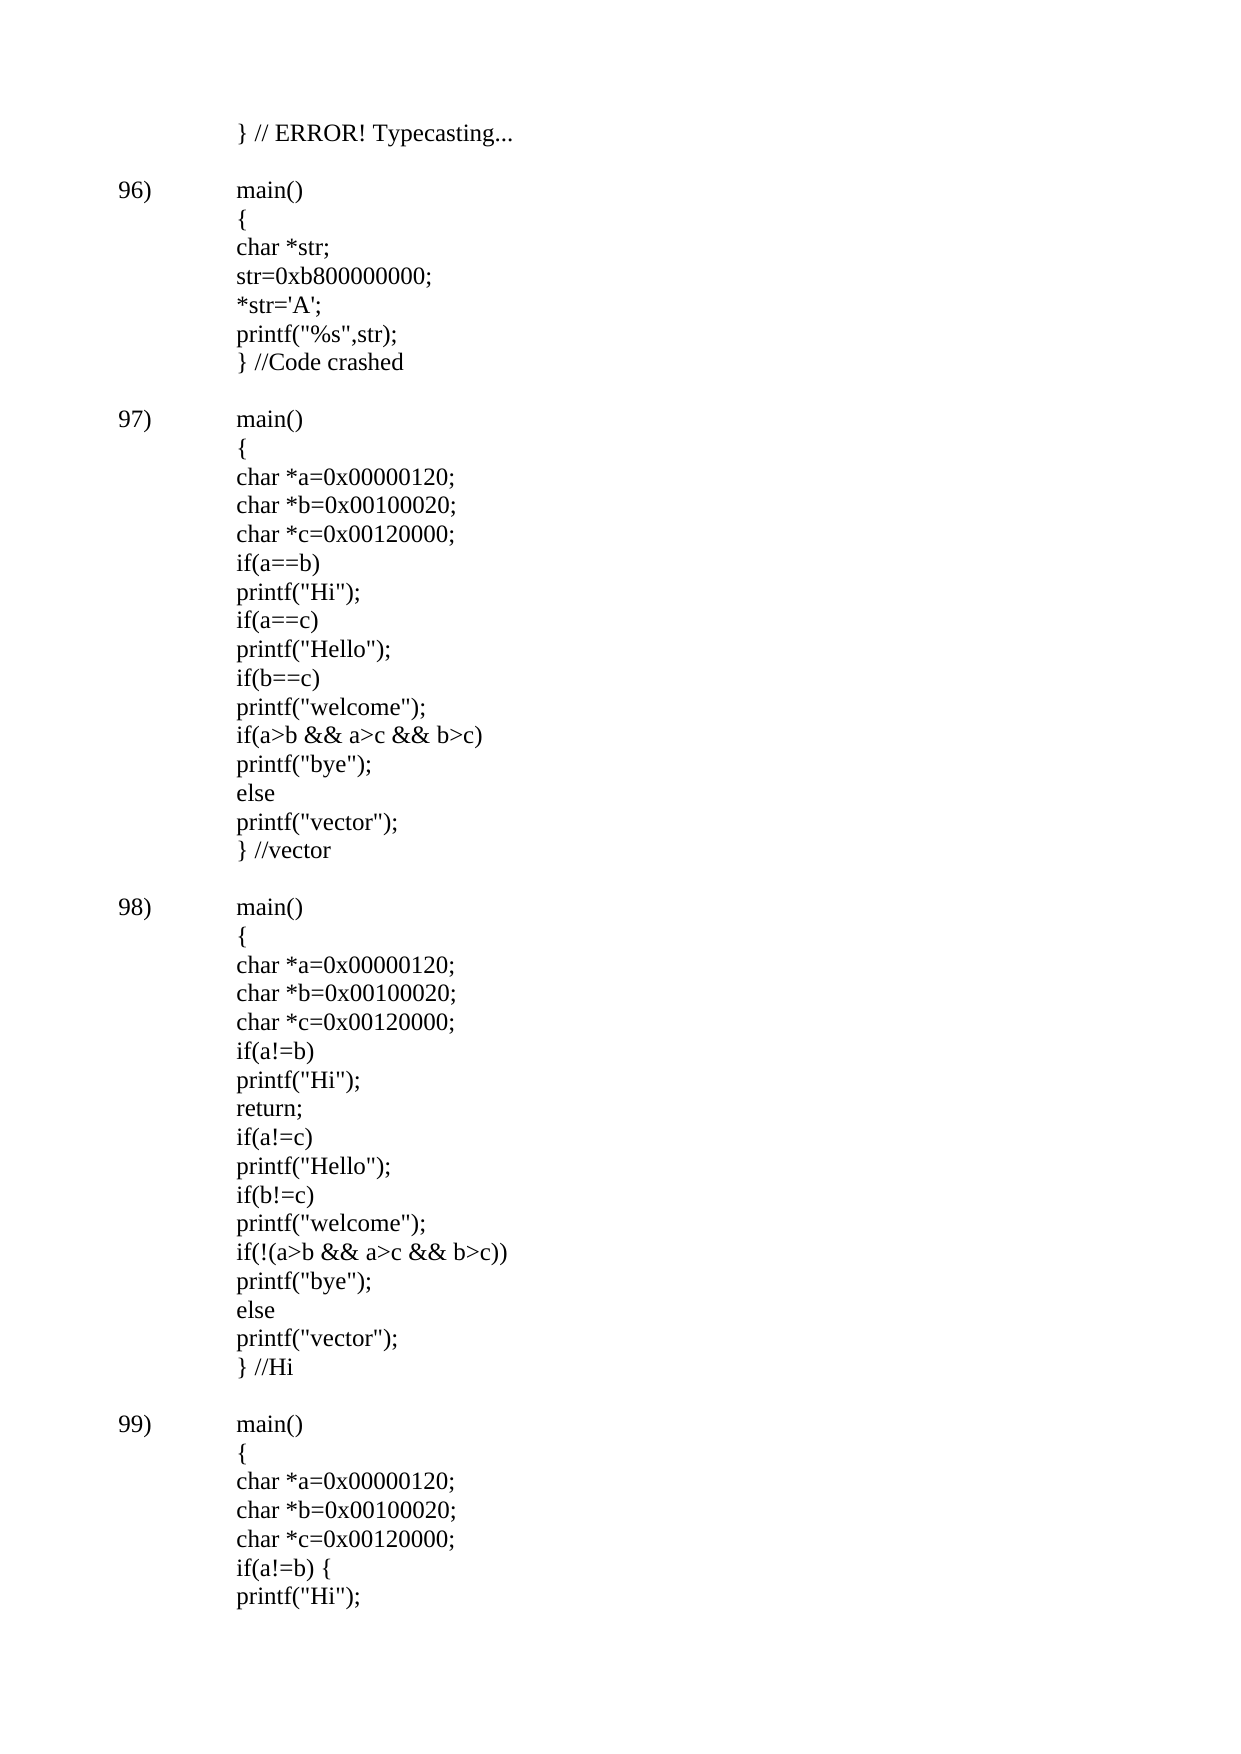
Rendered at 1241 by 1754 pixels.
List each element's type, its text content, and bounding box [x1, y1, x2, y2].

text { [118, 204, 1122, 232]
text printf("Hi"); [118, 1581, 1122, 1610]
text *str='A'; [118, 290, 1122, 319]
text printf("Hi"); [118, 577, 1122, 605]
text 99) main() [118, 1409, 1122, 1438]
text printf("%s",str); [118, 319, 1122, 347]
text if(a==c) [118, 605, 1122, 634]
text char *b=0x00100020; [118, 490, 1122, 519]
text printf("welcome"); [118, 1208, 1122, 1237]
text printf("Hello"); [118, 1151, 1122, 1180]
text { [118, 921, 1122, 950]
text 96) main() [118, 175, 1122, 204]
text if(a>b && a>c && b>c) [118, 720, 1122, 749]
text printf("bye"); [118, 749, 1122, 778]
text if(b==c) [118, 663, 1122, 692]
text printf("bye"); [118, 1266, 1122, 1295]
text if(b!=c) [118, 1180, 1122, 1208]
text if(a==b) [118, 548, 1122, 577]
text } //vector [118, 835, 1122, 864]
text 98) main() [118, 892, 1122, 921]
text char *c=0x00120000; [118, 1524, 1122, 1553]
text if(!(a>b && a>c && b>c)) [118, 1237, 1122, 1266]
text char *b=0x00100020; [118, 978, 1122, 1007]
text { [118, 433, 1122, 462]
text char *c=0x00120000; [118, 1007, 1122, 1036]
text char *a=0x00000120; [118, 1466, 1122, 1495]
text else [118, 1295, 1122, 1323]
text char *str; [118, 232, 1122, 261]
text printf("welcome"); [118, 692, 1122, 720]
text else [118, 778, 1122, 807]
text } // ERROR! Typecasting... [118, 118, 1122, 147]
text return; [118, 1093, 1122, 1122]
text } //Code crashed [118, 347, 1122, 376]
text char *b=0x00100020; [118, 1495, 1122, 1524]
text if(a!=c) [118, 1122, 1122, 1151]
text char *a=0x00000120; [118, 462, 1122, 490]
text } //Hi [118, 1352, 1122, 1381]
text { [118, 1438, 1122, 1466]
text char *a=0x00000120; [118, 950, 1122, 978]
text printf("vector"); [118, 807, 1122, 835]
text printf("vector"); [118, 1323, 1122, 1352]
text if(a!=b) { [118, 1553, 1122, 1581]
text 97) main() [118, 404, 1122, 433]
text printf("Hi"); [118, 1065, 1122, 1093]
text str=0xb800000000; [118, 261, 1122, 290]
text if(a!=b) [118, 1036, 1122, 1065]
text printf("Hello"); [118, 634, 1122, 663]
text char *c=0x00120000; [118, 519, 1122, 548]
